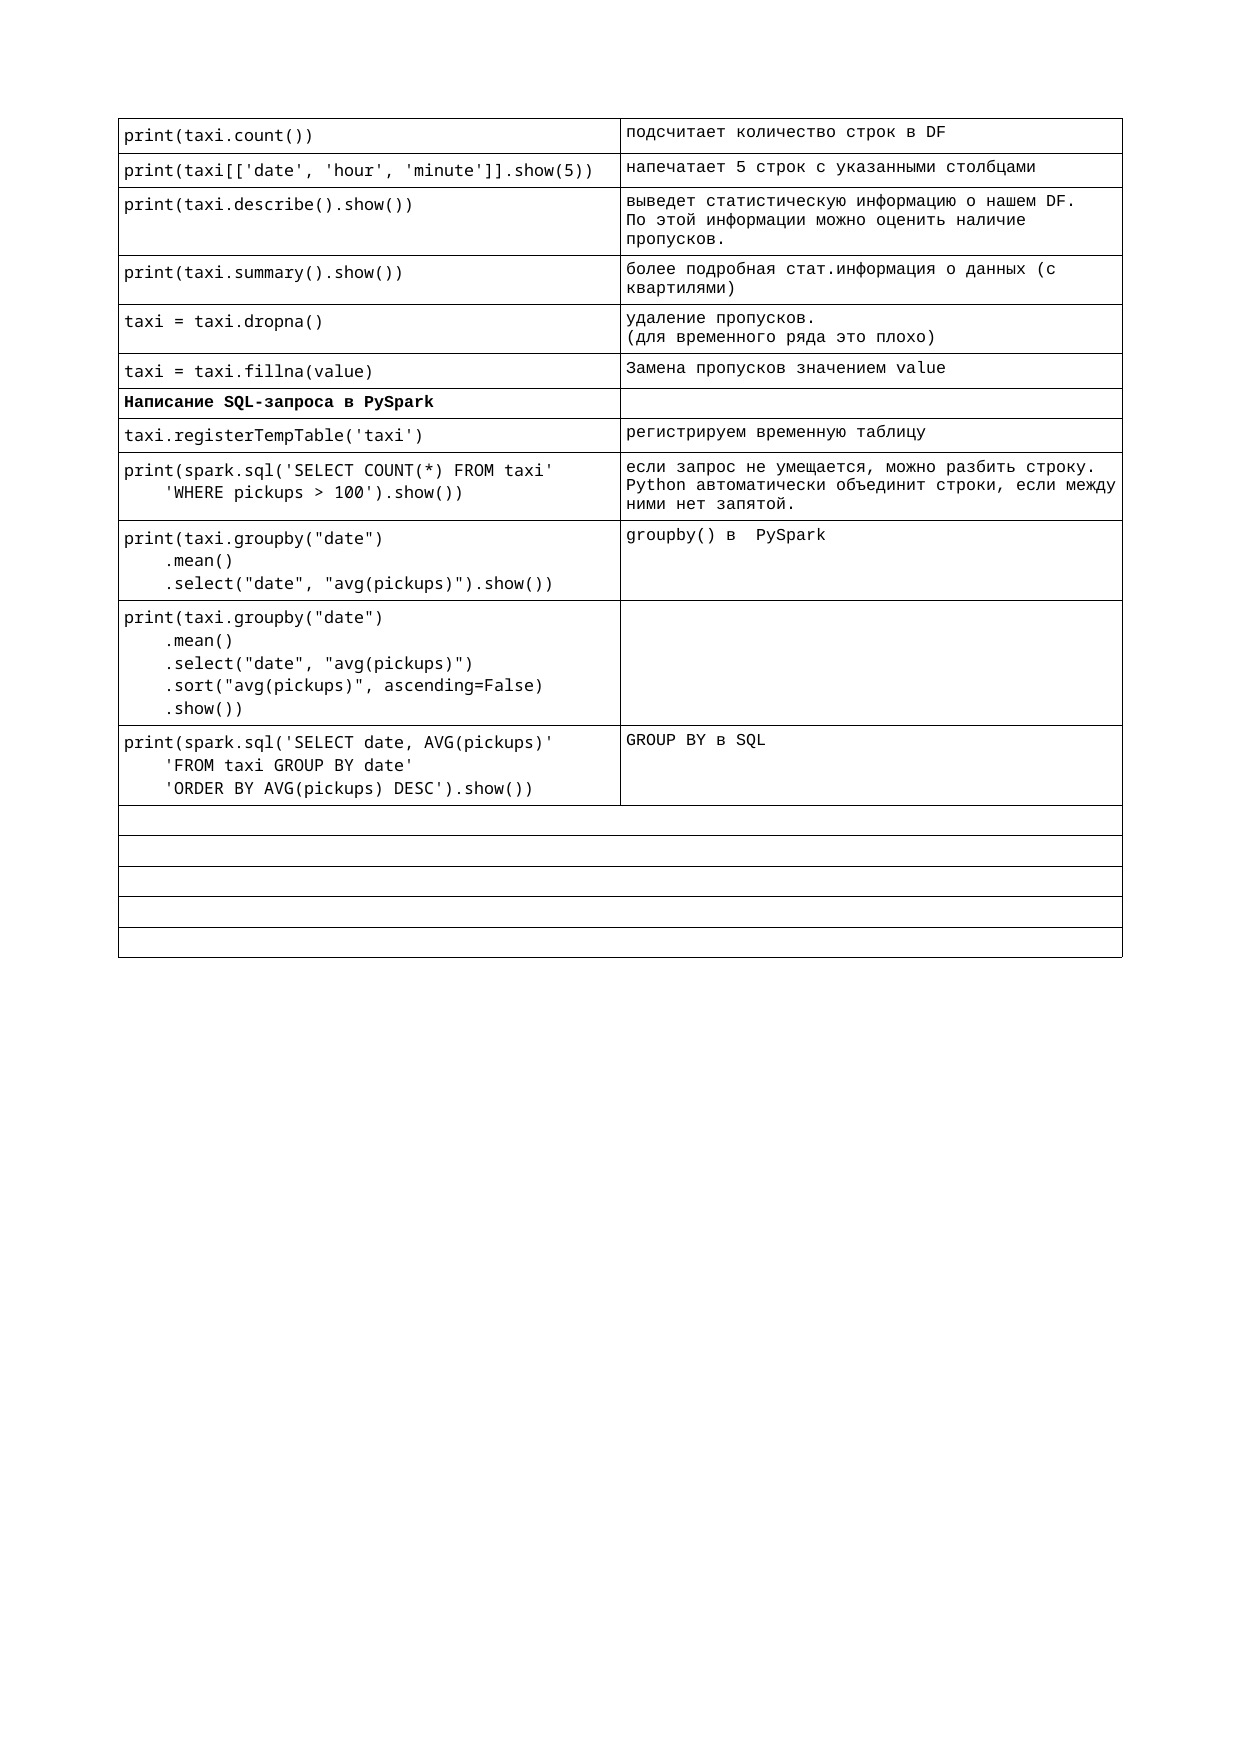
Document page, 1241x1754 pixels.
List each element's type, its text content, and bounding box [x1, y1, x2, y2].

table_cell print(taxi.count()) [119, 119, 620, 152]
table_cell [119, 928, 1122, 957]
table_cell print(spark.sql('SELECT date, AVG(pickups)' 'FROM taxi GROUP BY date' 'ORDER BY AVG(pickups) DESC').show()) [119, 726, 620, 805]
table_cell taxi = taxi.fillna(value) [119, 354, 620, 388]
table_cell если запрос не умещается, можно разбить строку. Python автоматически объединит строки, если между ними нет запятой. [621, 453, 1122, 520]
table_cell print(taxi.groupby("date") .mean() .select("date", "avg(pickups)") .sort("avg(pickups)", ascending=False) .show()) [119, 601, 620, 725]
table_cell удаление пропусков. (для временного ряда это плохо) [621, 305, 1122, 353]
table_cell print(taxi.describe().show()) [119, 188, 620, 255]
table_cell [119, 806, 1122, 835]
table_cell print(taxi[['date', 'hour', 'minute']].show(5)) [119, 154, 620, 187]
table_cell taxi.registerTempTable('taxi') [119, 419, 620, 452]
table_cell подсчитает количество строк в DF [621, 119, 1122, 152]
table_cell print(taxi.groupby("date") .mean() .select("date", "avg(pickups)").show()) [119, 521, 620, 600]
table_cell [119, 897, 1122, 927]
table_cell более подробная стат.информация о данных (с квартилями) [621, 256, 1122, 304]
table_cell GROUP BY в SQL [621, 726, 1122, 805]
table_cell выведет статистическую информацию о нашем DF. По этой информации можно оценить наличие пропусков. [621, 188, 1122, 255]
table_cell groupby() в PySpark [621, 521, 1122, 600]
table_cell напечатает 5 строк с указанными столбцами [621, 154, 1122, 187]
table_cell print(spark.sql('SELECT COUNT(*) FROM taxi' 'WHERE pickups > 100').show()) [119, 453, 620, 520]
table_cell [119, 867, 1122, 896]
table_cell регистрируем временную таблицу [621, 419, 1122, 452]
table_cell taxi = taxi.dropna() [119, 305, 620, 353]
table_cell Замена пропусков значением value [621, 354, 1122, 388]
table_cell Написание SQL-запроса в PySpark [119, 389, 620, 418]
table_cell print(taxi.summary().show()) [119, 256, 620, 304]
table_cell [621, 389, 1122, 418]
table_cell [621, 601, 1122, 725]
table_cell [119, 836, 1122, 866]
